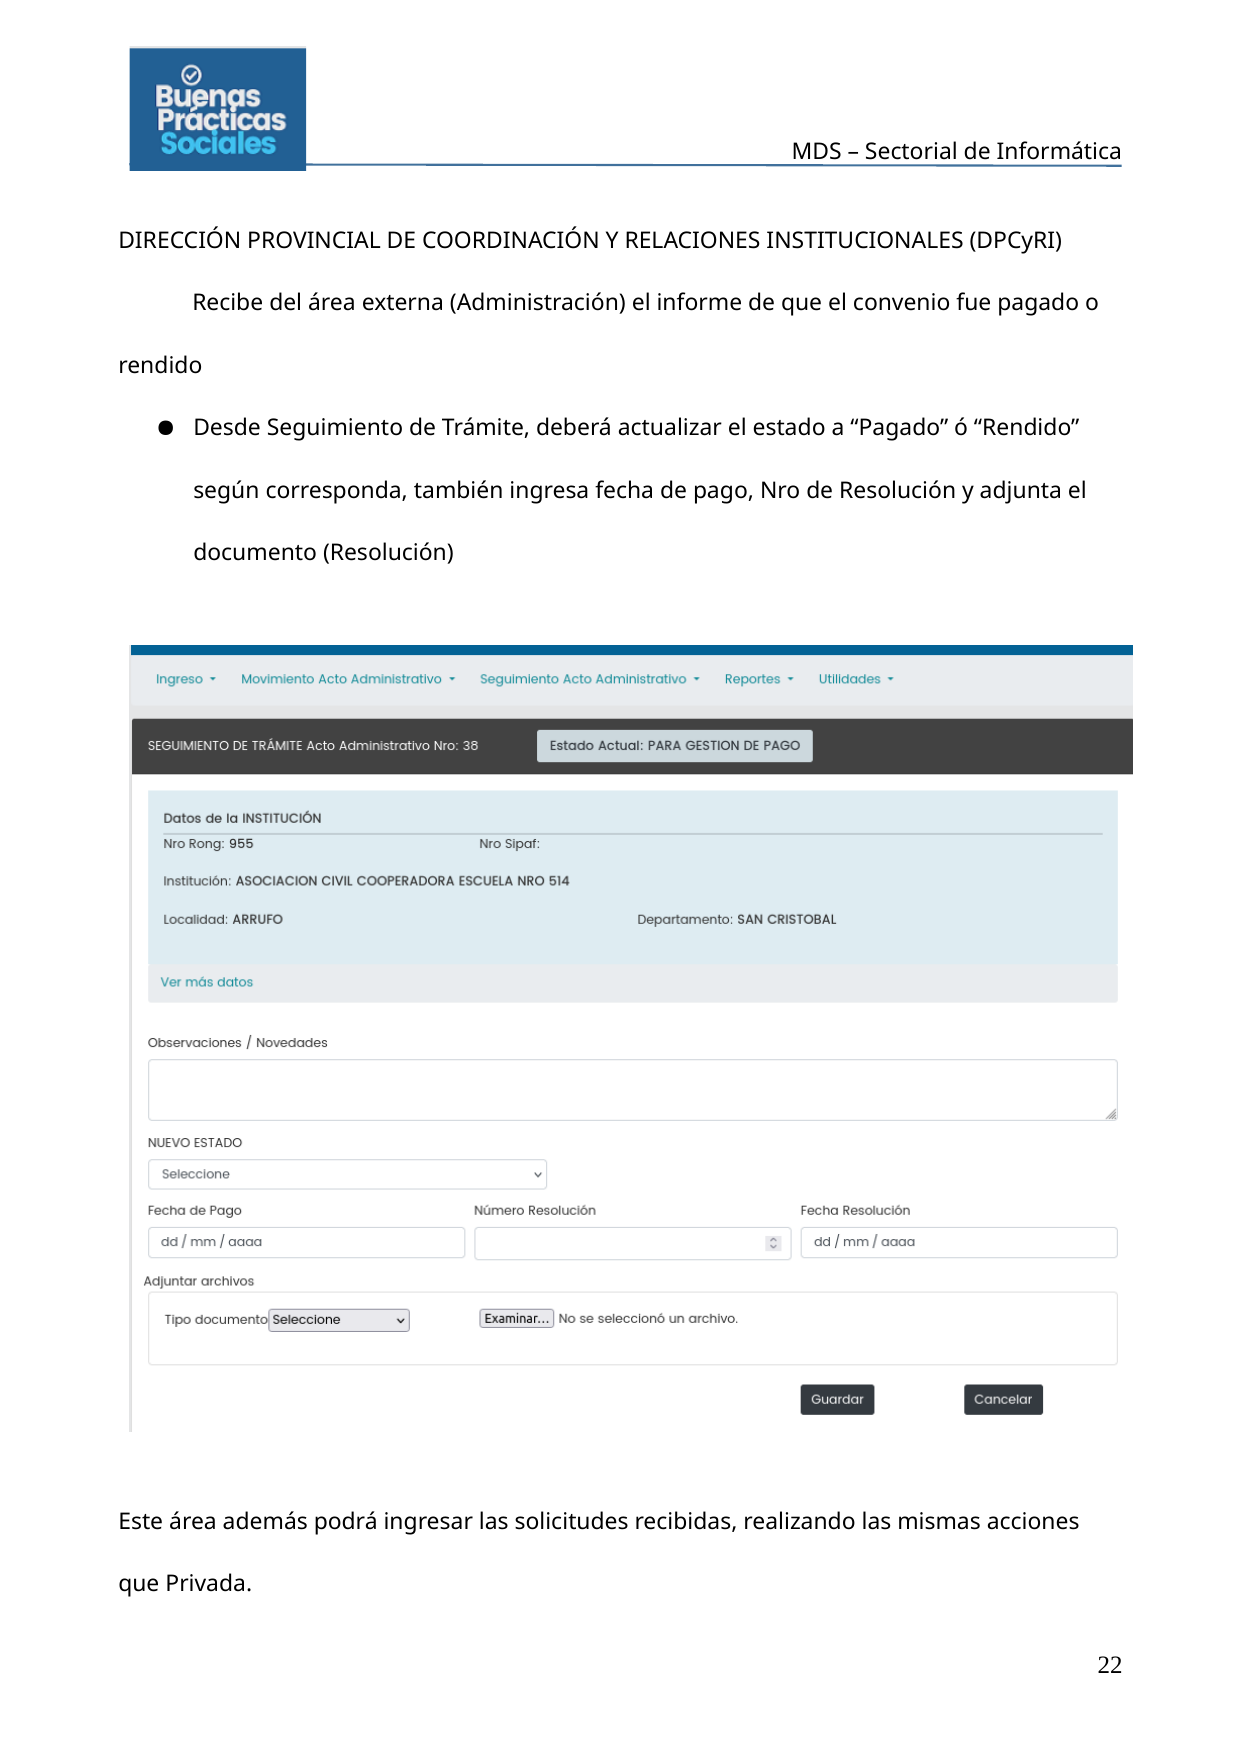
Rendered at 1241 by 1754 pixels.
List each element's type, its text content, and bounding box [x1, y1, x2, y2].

picture [129, 645, 1133, 1432]
text Este área además podrá ingresar las solicitudes recibidas, realizando las mismas acciones que Privada. [118, 1504, 1122, 1598]
list Desde Seguimiento de Trámite, deberá actualizar el estado a “Pagado” ó “Rendido” según corresponda, también ingresa fecha de pago, Nro de Resolución y adjunta el documento (Resolución) [156, 411, 1122, 567]
text Recibe del área externa (Administración) el informe de que el convenio fue pagado o rendido [118, 286, 1122, 380]
text DIRECCIÓN PROVINCIAL DE COORDINACIÓN Y RELACIONES INSTITUCIONALES (DPCyRI) [118, 224, 1122, 255]
